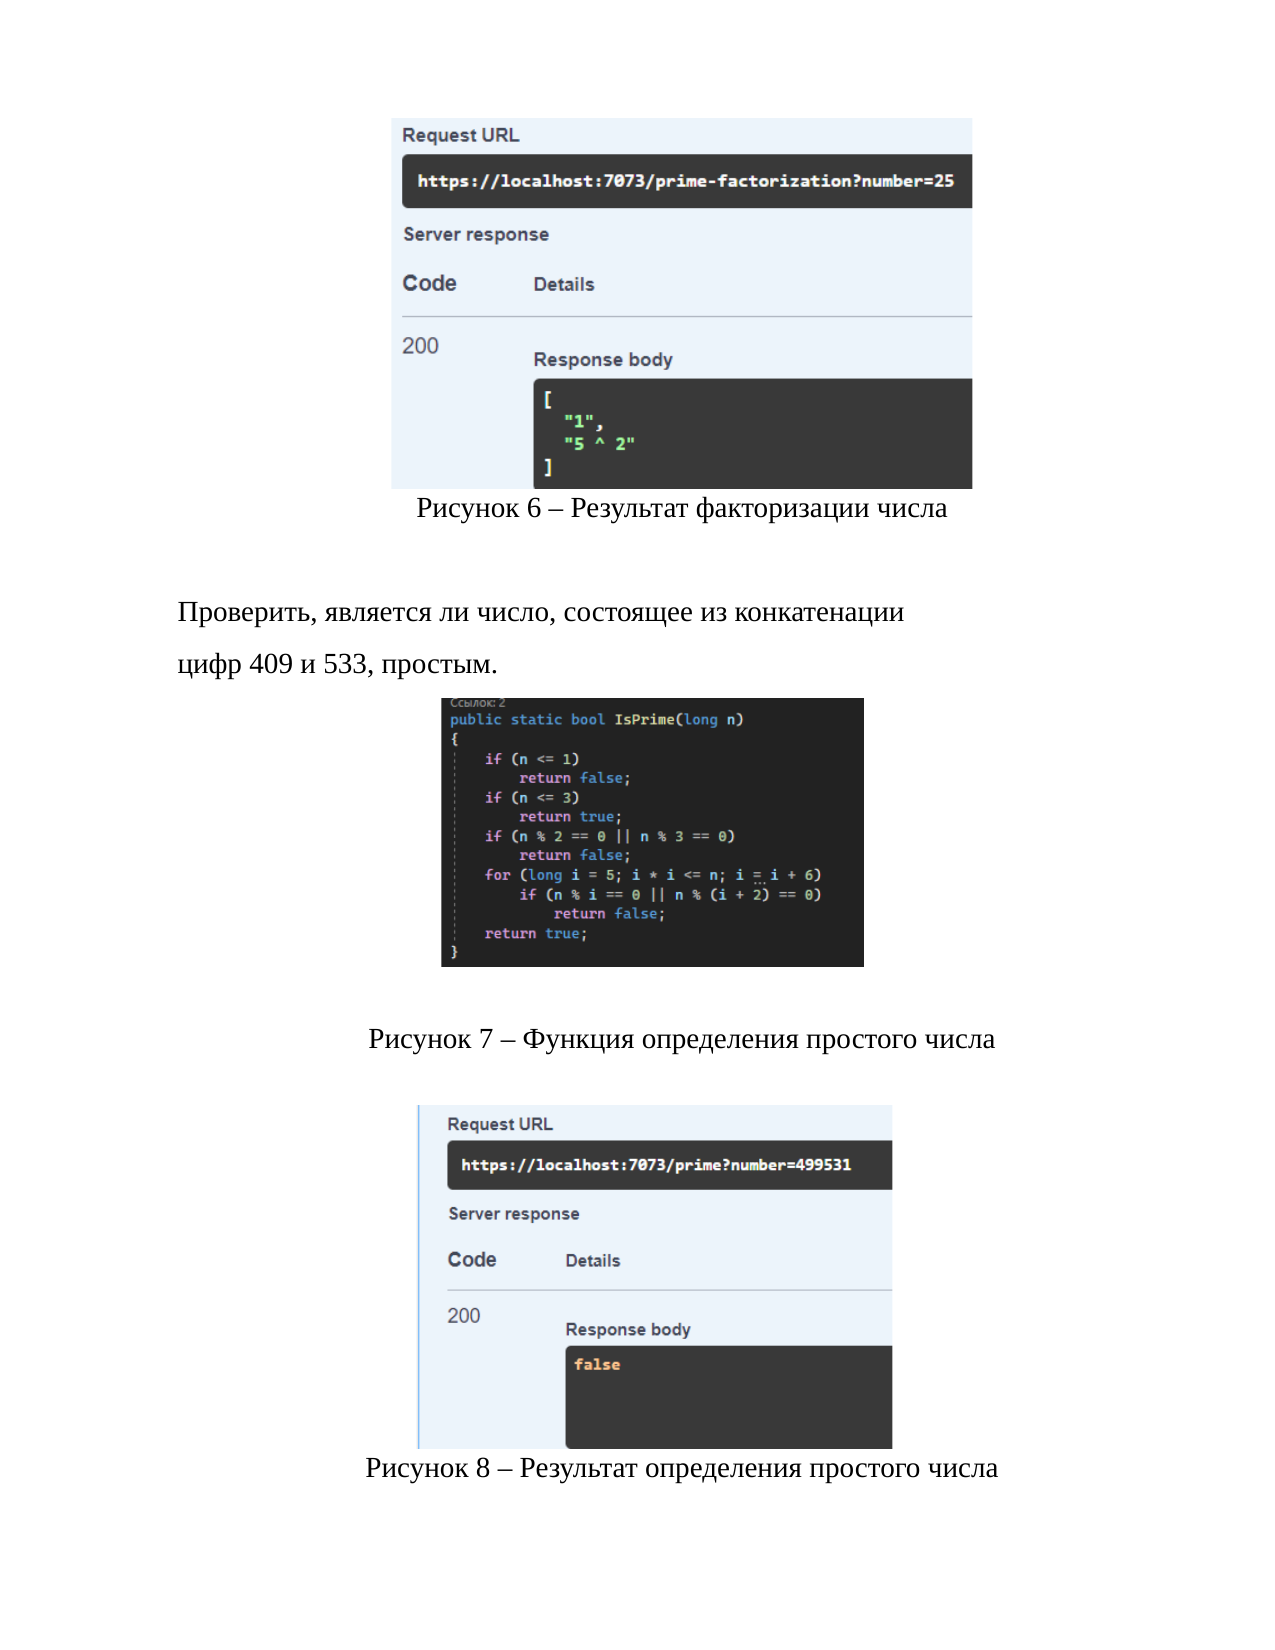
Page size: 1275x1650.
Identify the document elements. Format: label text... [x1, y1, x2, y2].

text цифр 409 и 533, простым. [177, 647, 1186, 680]
text Рисунок 8 – Результат определения простого числа [177, 1073, 1186, 1484]
text Проверить, является ли число, состоящее из конкатенации [177, 594, 1186, 628]
text Рисунок 7 – Функция определения простого числа [177, 1021, 1186, 1054]
text Рисунок 6 – Результат факторизации числа [177, 118, 1186, 524]
